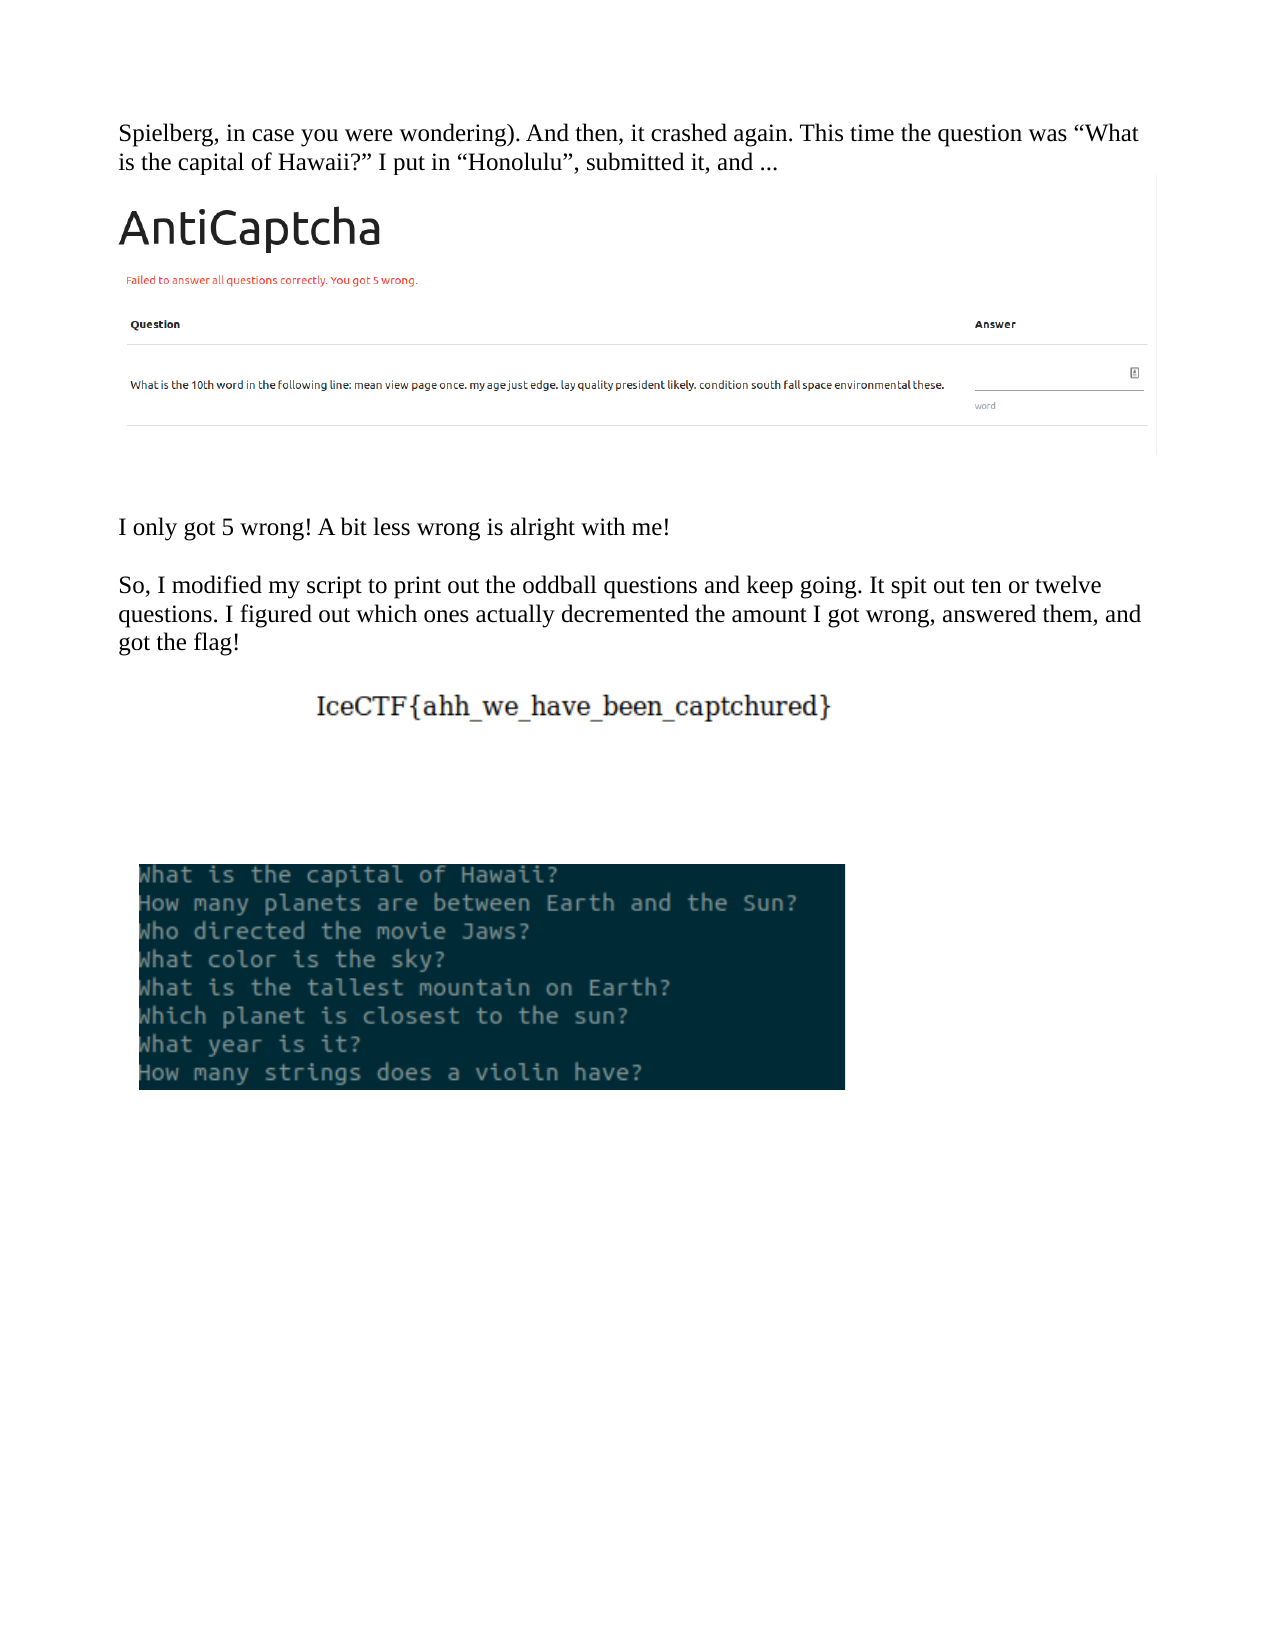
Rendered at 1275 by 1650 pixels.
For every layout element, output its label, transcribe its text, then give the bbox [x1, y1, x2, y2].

picture [238, 1068, 249, 1085]
picture [576, 1012, 586, 1024]
picture [252, 1040, 262, 1052]
picture [237, 1040, 248, 1052]
picture [590, 894, 600, 911]
picture [266, 955, 276, 967]
picture [434, 927, 446, 939]
picture [702, 893, 713, 910]
picture [632, 899, 642, 911]
picture [238, 899, 248, 915]
picture [435, 892, 460, 911]
picture [378, 899, 389, 911]
picture [182, 979, 192, 995]
picture [182, 951, 192, 967]
picture [279, 1012, 291, 1024]
picture [279, 870, 291, 882]
picture [322, 922, 332, 939]
picture [590, 980, 601, 995]
picture [462, 867, 487, 882]
picture [689, 894, 698, 911]
picture [266, 864, 276, 882]
picture [393, 866, 403, 882]
picture [182, 1035, 192, 1052]
picture [336, 1068, 346, 1085]
picture [323, 1007, 332, 1024]
picture [279, 983, 291, 995]
picture [420, 870, 432, 882]
picture [589, 1012, 600, 1024]
picture [238, 950, 248, 967]
picture [561, 899, 572, 911]
picture [505, 870, 515, 882]
picture [210, 922, 220, 939]
picture [533, 1006, 544, 1023]
picture [168, 1007, 178, 1024]
picture [224, 1012, 235, 1028]
picture [139, 977, 163, 995]
picture [237, 927, 262, 939]
picture [393, 899, 403, 910]
picture [224, 899, 234, 910]
picture [322, 870, 332, 882]
picture [224, 1068, 234, 1080]
picture [379, 1007, 389, 1024]
picture [547, 983, 572, 995]
picture [379, 983, 389, 995]
picture [224, 870, 234, 882]
picture [350, 899, 361, 911]
picture [604, 892, 614, 910]
picture [337, 894, 346, 911]
picture [365, 866, 375, 882]
picture [167, 927, 179, 939]
picture [181, 1012, 192, 1024]
picture [463, 894, 473, 911]
picture [139, 895, 179, 911]
picture [210, 899, 220, 911]
picture [223, 1040, 235, 1052]
picture [421, 922, 431, 939]
picture [505, 1068, 517, 1080]
picture [420, 1012, 432, 1024]
picture [139, 864, 163, 882]
picture [519, 983, 529, 995]
picture [549, 867, 557, 882]
picture [350, 927, 362, 939]
picture [351, 979, 361, 995]
picture [547, 1068, 558, 1080]
picture [378, 927, 404, 939]
picture [548, 895, 558, 911]
picture [139, 949, 163, 967]
picture [308, 1063, 318, 1080]
picture [266, 977, 276, 995]
picture [294, 950, 304, 967]
picture [295, 1068, 304, 1080]
text Spielberg, in case you were wondering). And then, it crashed again. This time the question was “What is the capital of Hawaii?” I put in “Honolulu”, submitted it, and ... [118, 118, 1157, 175]
picture [210, 979, 220, 995]
picture [352, 1037, 360, 1052]
picture [139, 1006, 163, 1023]
picture [407, 1012, 417, 1024]
picture [238, 1007, 248, 1024]
picture [477, 1068, 488, 1080]
picture [463, 983, 473, 995]
picture [118, 175, 1157, 455]
picture [421, 1068, 431, 1080]
picture [167, 870, 178, 882]
picture [407, 949, 418, 967]
picture [576, 899, 586, 910]
picture [210, 866, 220, 882]
picture [662, 980, 670, 995]
picture [294, 1040, 304, 1052]
picture [252, 979, 262, 995]
picture [477, 979, 487, 995]
picture [280, 894, 290, 911]
picture [646, 899, 656, 910]
picture [520, 866, 529, 882]
picture [393, 979, 403, 995]
picture [491, 983, 501, 995]
picture [224, 983, 234, 995]
picture [619, 1008, 628, 1023]
picture [266, 899, 277, 915]
picture [322, 983, 332, 995]
picture [195, 1068, 220, 1080]
picture [758, 899, 769, 911]
picture [224, 927, 234, 939]
picture [604, 1012, 614, 1023]
picture [182, 866, 192, 882]
picture [195, 1006, 206, 1023]
picture [435, 1012, 445, 1024]
picture [448, 1068, 459, 1080]
picture [406, 927, 418, 939]
picture [336, 921, 346, 939]
picture [378, 870, 389, 882]
picture [392, 1012, 404, 1024]
picture [364, 983, 376, 995]
picture [491, 1063, 501, 1080]
picture [252, 866, 262, 882]
picture [336, 1035, 346, 1052]
picture [266, 1068, 276, 1080]
picture [788, 895, 797, 910]
picture [307, 685, 968, 774]
picture [252, 1012, 262, 1024]
picture [351, 1068, 360, 1080]
picture [280, 1035, 290, 1052]
picture [603, 1068, 615, 1080]
picture [350, 949, 361, 967]
picture [773, 899, 783, 910]
picture [520, 1007, 529, 1024]
picture [533, 1063, 544, 1080]
picture [646, 977, 656, 995]
picture [294, 1007, 304, 1024]
picture [603, 983, 614, 995]
picture [392, 1068, 418, 1080]
picture [322, 1068, 332, 1080]
picture [463, 924, 473, 939]
picture [307, 870, 318, 882]
picture [336, 979, 346, 995]
picture [491, 1012, 503, 1024]
picture [716, 899, 728, 911]
picture [477, 927, 487, 939]
picture [406, 899, 418, 911]
picture [505, 979, 515, 995]
picture [478, 1007, 487, 1024]
picture [167, 1040, 178, 1052]
picture [547, 1012, 559, 1024]
picture [490, 927, 515, 939]
picture [364, 955, 376, 967]
picture [336, 1012, 346, 1024]
picture [322, 899, 334, 911]
picture [280, 1064, 290, 1080]
picture [266, 1012, 276, 1023]
picture [308, 955, 318, 967]
picture [139, 1065, 179, 1080]
picture [322, 1035, 332, 1052]
picture [420, 983, 459, 995]
picture [336, 870, 348, 887]
picture [632, 979, 642, 995]
picture [521, 924, 529, 939]
picture [351, 866, 361, 882]
text So, I modified my script to print out the oddball questions and keep going. It spit out ten or twelve questions. I figured out which ones actually decremented the amount I got wrong, answered them, and got the flag! [118, 570, 1157, 656]
picture [251, 955, 263, 967]
picture [589, 1068, 600, 1080]
picture [294, 899, 304, 911]
picture [378, 1062, 389, 1080]
picture [476, 899, 529, 911]
picture [618, 983, 628, 995]
picture [139, 1034, 163, 1052]
picture [449, 1007, 459, 1024]
picture [490, 870, 503, 882]
text I only got 5 wrong! A bit less wrong is alright with me! [118, 512, 1157, 541]
picture [633, 1065, 642, 1080]
picture [195, 921, 206, 939]
picture [139, 921, 163, 939]
picture [435, 866, 446, 882]
picture [279, 921, 304, 939]
picture [617, 1068, 629, 1080]
picture [223, 955, 235, 967]
picture [576, 1062, 586, 1080]
picture [436, 952, 445, 967]
picture [520, 1063, 529, 1080]
picture [308, 899, 318, 910]
picture [363, 1012, 375, 1024]
picture [659, 892, 670, 911]
picture [266, 923, 276, 939]
picture [393, 955, 403, 967]
picture [167, 955, 178, 967]
picture [336, 951, 346, 967]
picture [421, 955, 432, 972]
picture [210, 1040, 220, 1056]
picture [209, 955, 220, 967]
picture [195, 899, 207, 910]
picture [745, 895, 755, 911]
picture [309, 979, 318, 995]
picture [534, 866, 544, 882]
picture [167, 983, 178, 995]
